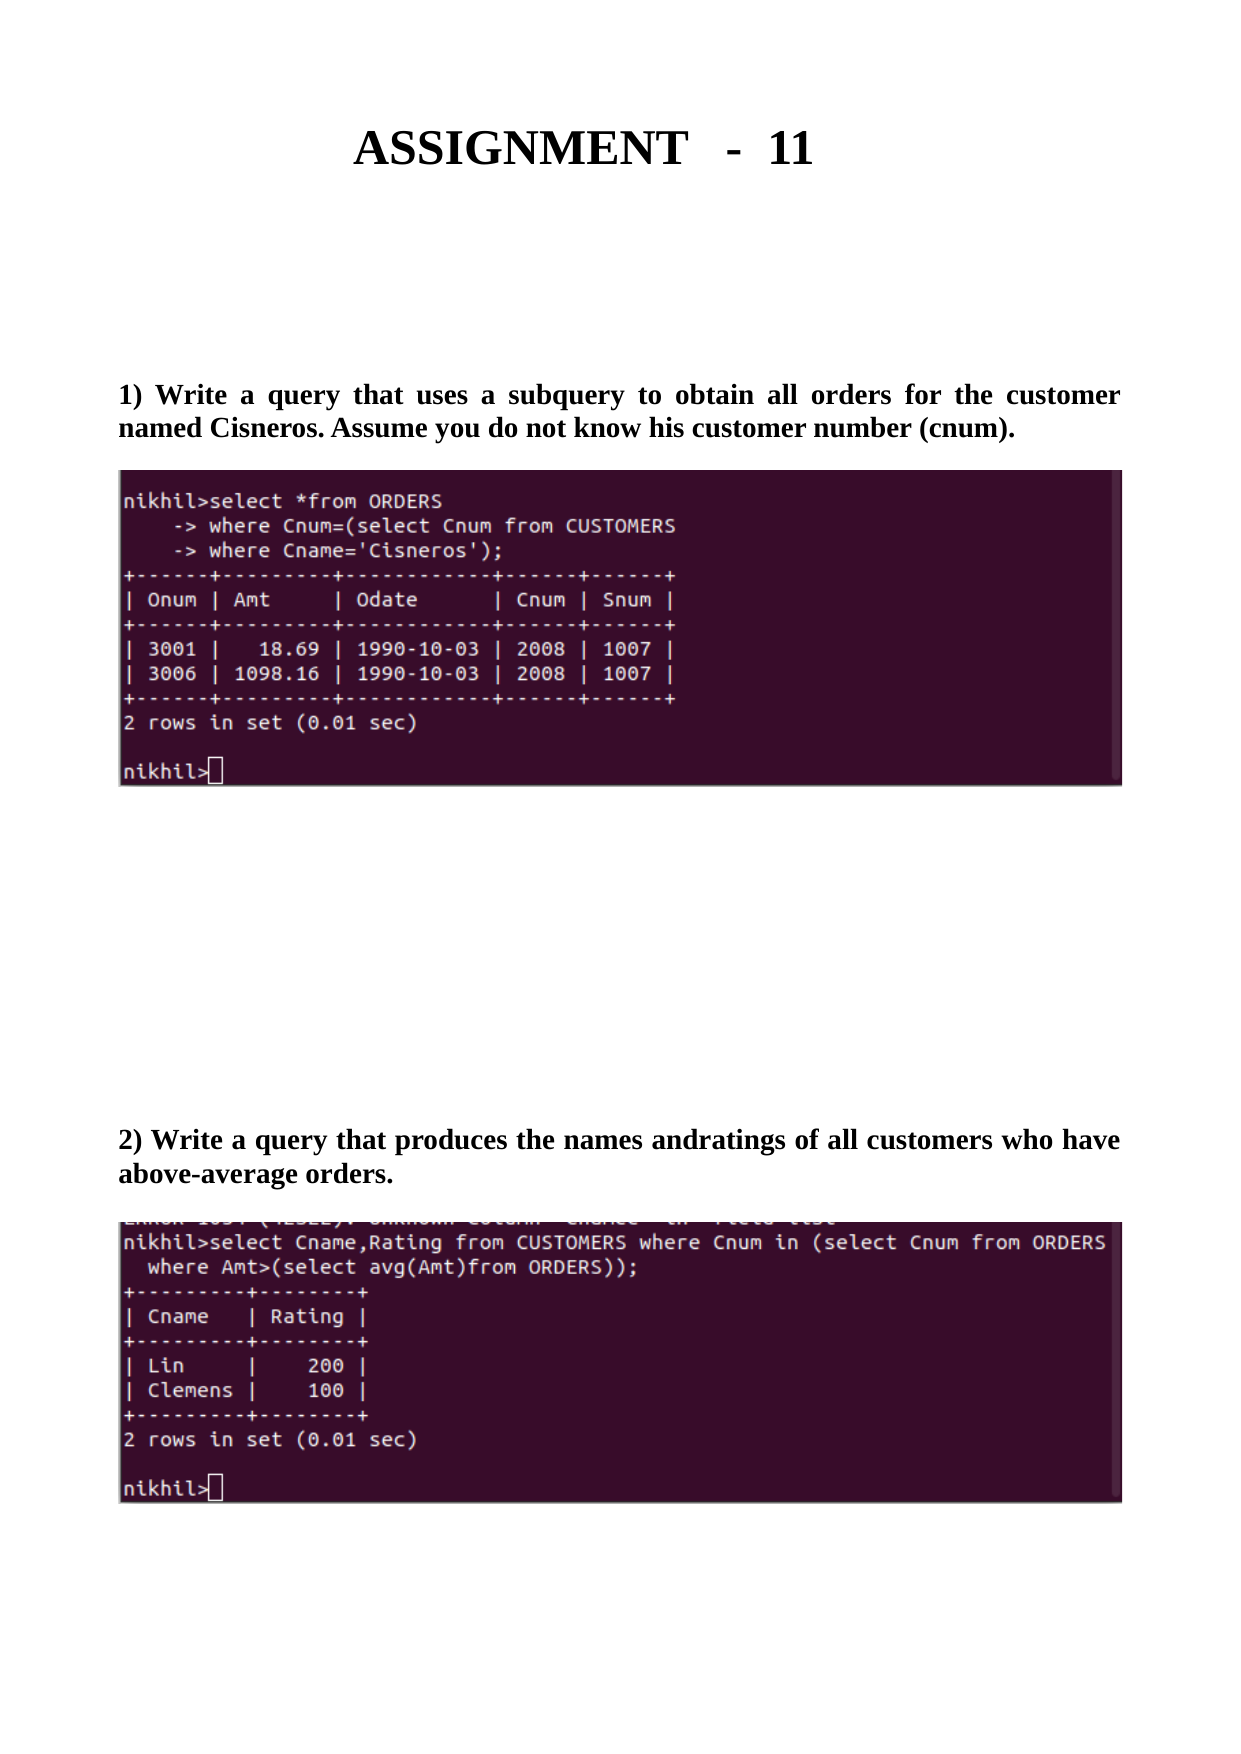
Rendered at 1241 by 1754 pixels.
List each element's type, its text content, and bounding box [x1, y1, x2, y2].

picture [118, 1222, 1123, 1504]
text 1) Write a query that uses a subquery to obtain all orders for the customer named Cisneros. Assume you do not know his customer number (cnum). [118, 377, 1122, 444]
text 2) Write a query that produces the names andratings of all customers who have above-average orders. [118, 1122, 1122, 1189]
picture [118, 470, 1123, 787]
text ASSIGNMENT - 11 [118, 118, 1122, 176]
